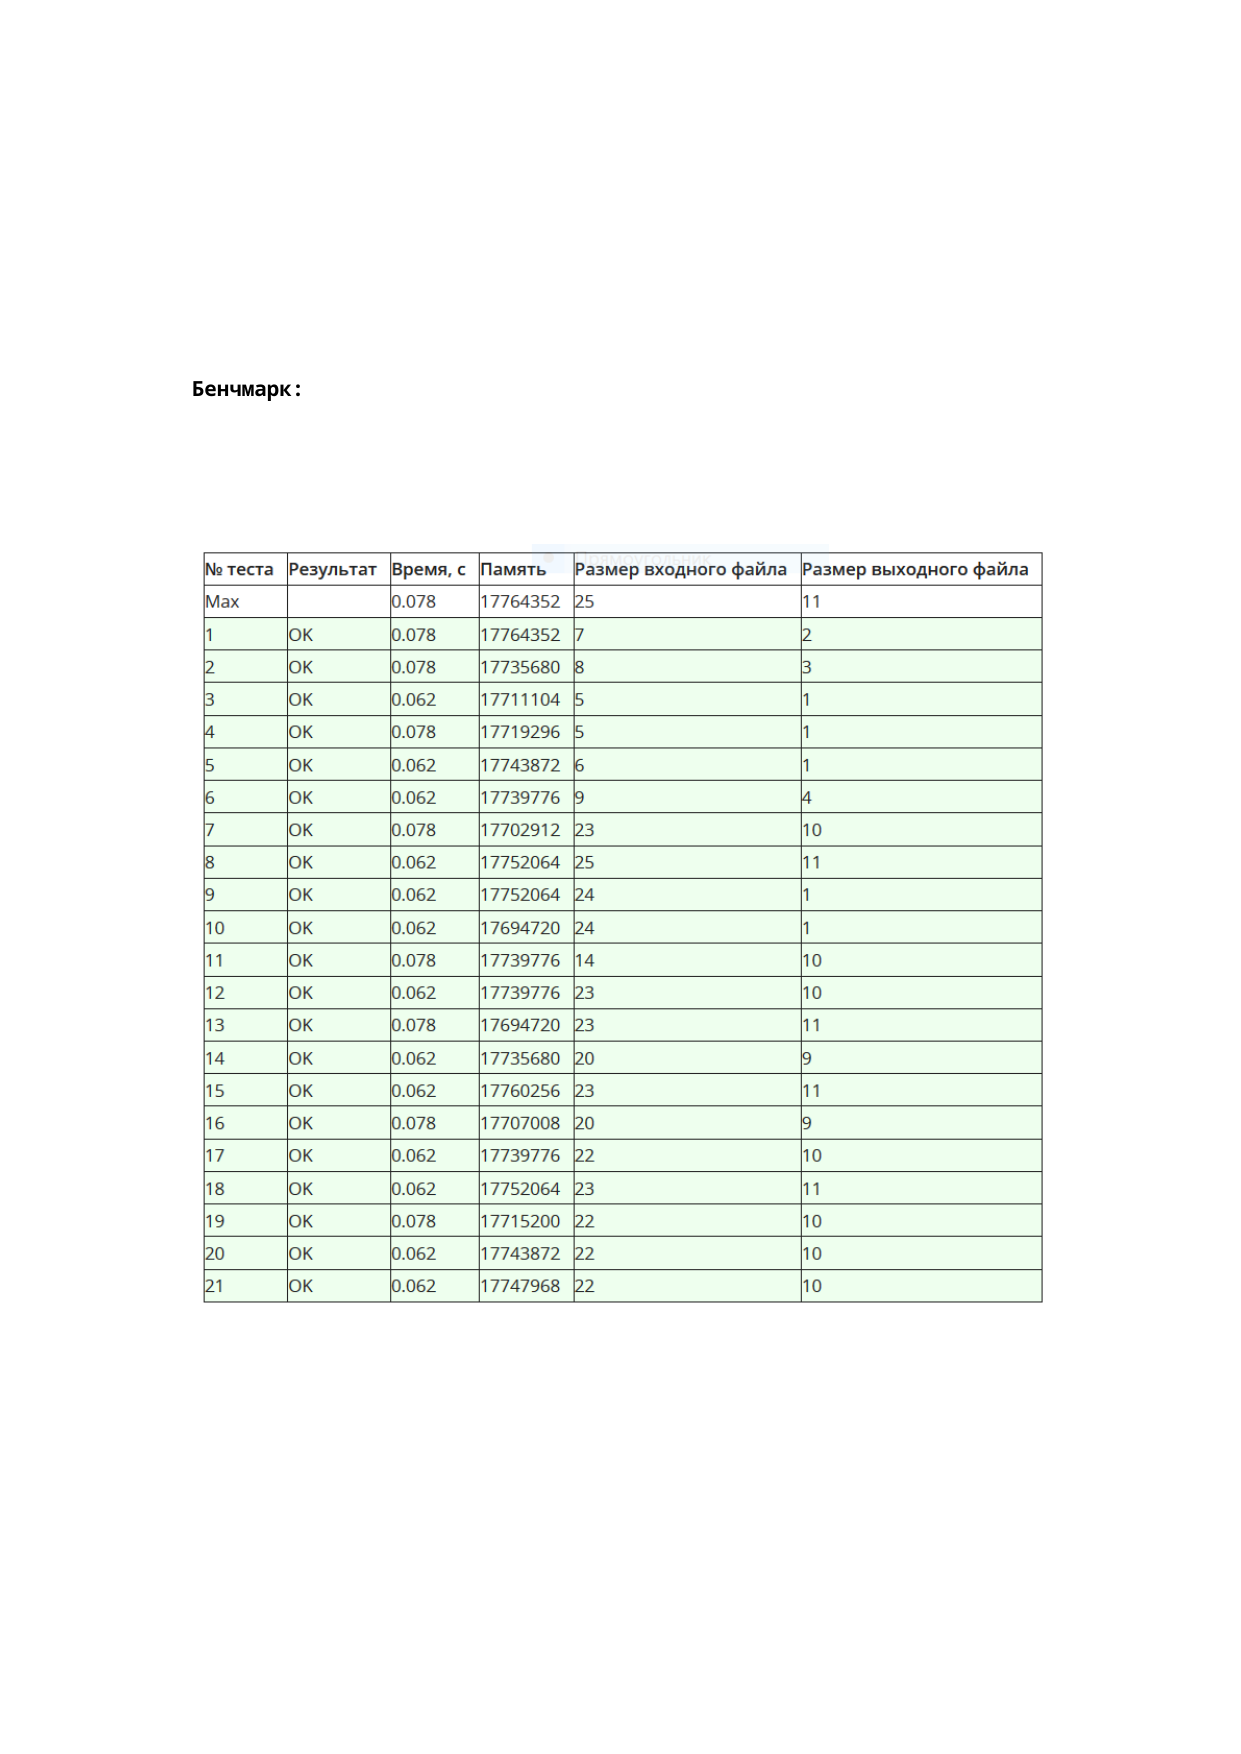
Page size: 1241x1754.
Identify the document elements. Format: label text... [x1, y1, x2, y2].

text Бенчмарк: [118, 374, 1122, 402]
picture [188, 544, 1052, 1314]
